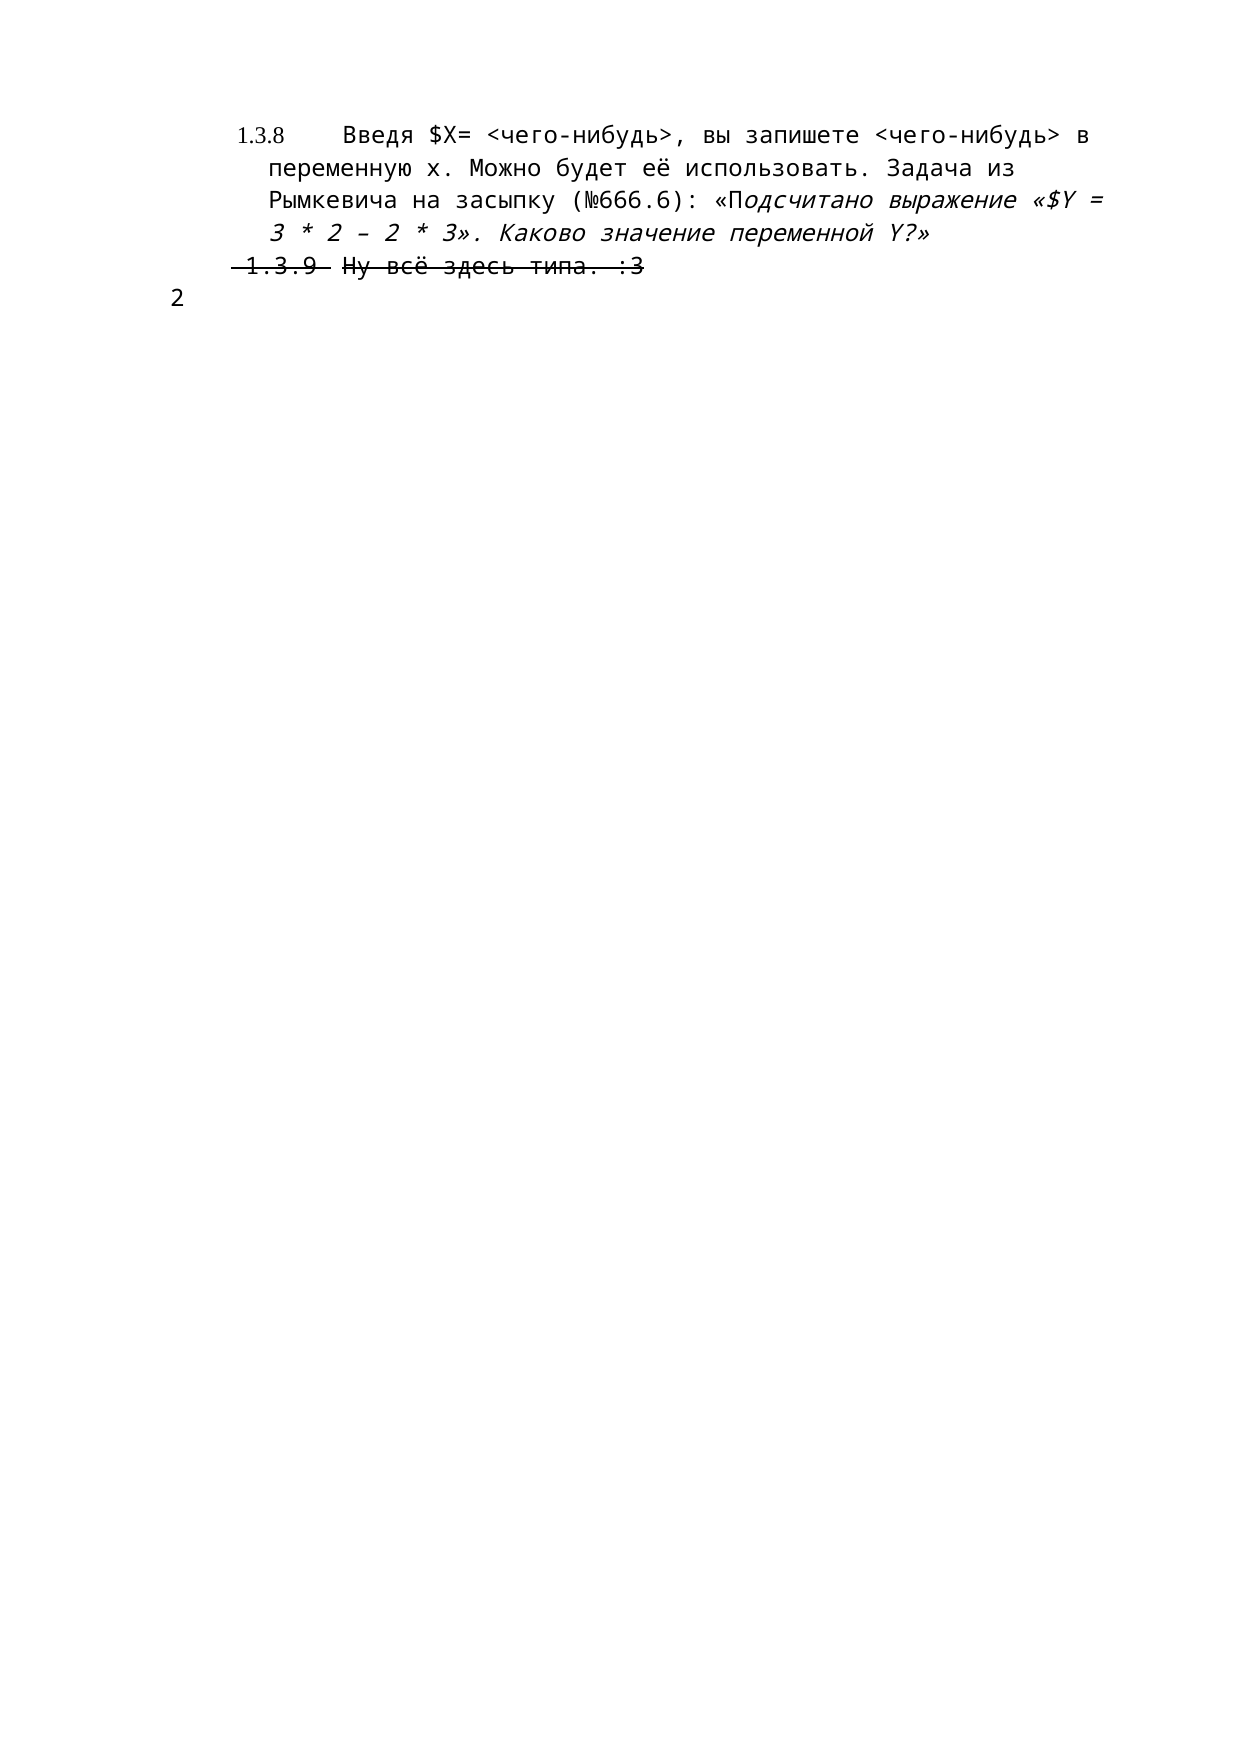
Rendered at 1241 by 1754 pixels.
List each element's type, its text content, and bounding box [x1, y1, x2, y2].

list Введя $X= <чего-нибудь>, вы запишете <чего-нибудь> в переменную x. Можно будет её использовать. Задача из Рымкевича на засыпку (№666.6): «Подсчитано выражение «$Y = 3 * 2 – 2 * 3». Каково значение переменной Y?» [231, 118, 1122, 248]
list Ну всё здесь типа. :3 [231, 248, 1122, 281]
